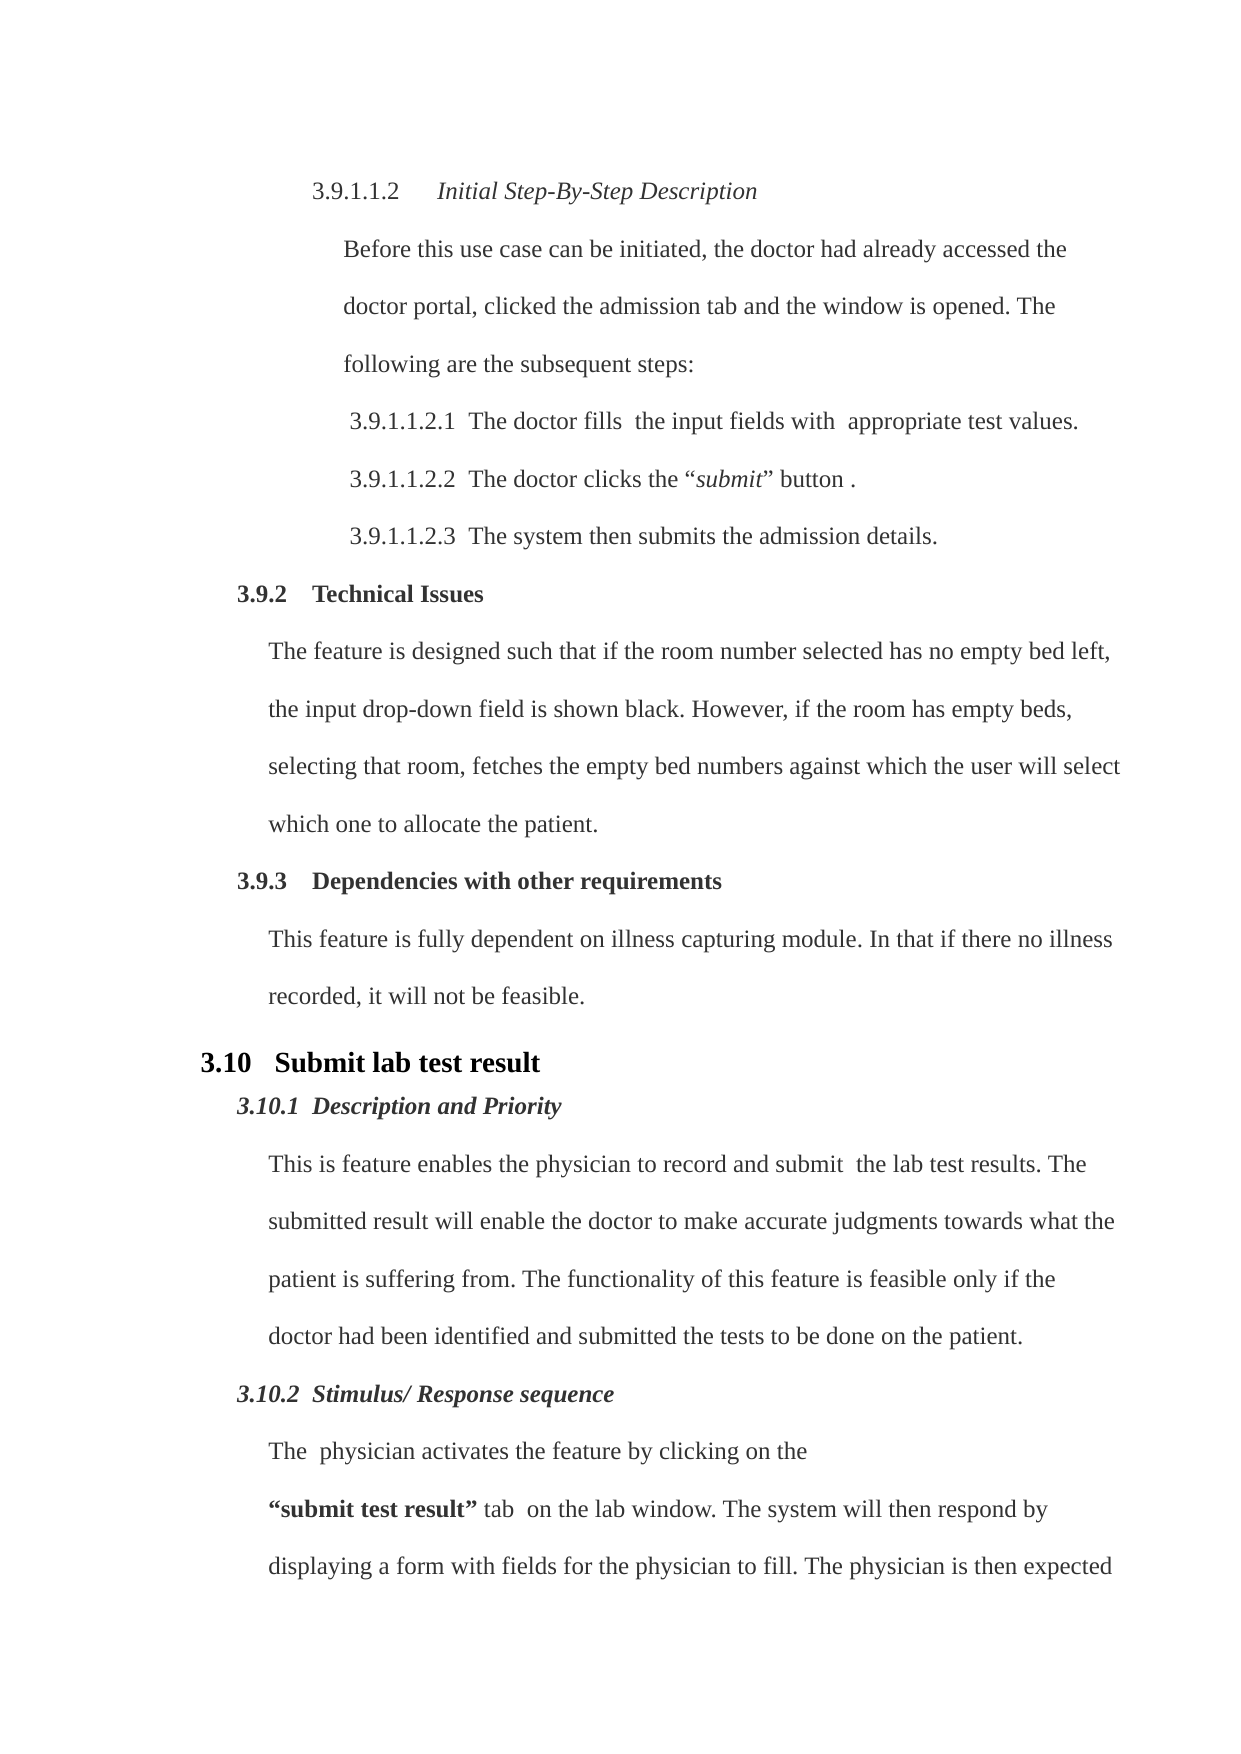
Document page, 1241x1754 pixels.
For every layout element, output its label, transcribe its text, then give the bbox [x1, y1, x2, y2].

list Before this use case can be initiated, the doctor had already accessed the doctor portal, clicked the admission tab and the window is opened. The following are the subsequent steps: [306, 234, 1122, 378]
list The physician activates the feature by clicking on the “submit test result” tab on the lab window. The system will then respond by displaying a form with fields for the physician to fill. The physician is then expected [231, 1436, 1122, 1580]
list The system then submits the admission details. [343, 521, 1122, 550]
list Dependencies with other requirements [231, 866, 1122, 895]
list This feature is fully dependent on illness capturing module. In that if there no illness recorded, it will not be feasible. [231, 924, 1122, 1010]
list The doctor fills the input fields with appropriate test values. [343, 406, 1122, 435]
list Stimulus/ Response sequence [231, 1379, 1122, 1407]
subtitle Submit lab test result [193, 1045, 1122, 1079]
list The doctor clicks the “submit” button . [343, 464, 1122, 493]
list This is feature enables the physician to record and submit the lab test results. The submitted result will enable the doctor to make accurate judgments towards what the patient is suffering from. The functionality of this feature is feasible only if the doctor had been identified and submitted the tests to be done on the patient. [231, 1149, 1122, 1350]
list Technical Issues [231, 579, 1122, 608]
list Initial Step-By-Step Description [306, 176, 1122, 205]
list The feature is designed such that if the room number selected has no empty bed left, the input drop-down field is shown black. However, if the room has empty beds, selecting that room, fetches the empty bed numbers against which the user will select which one to allocate the patient. [231, 636, 1122, 838]
list Description and Priority [231, 1091, 1122, 1120]
